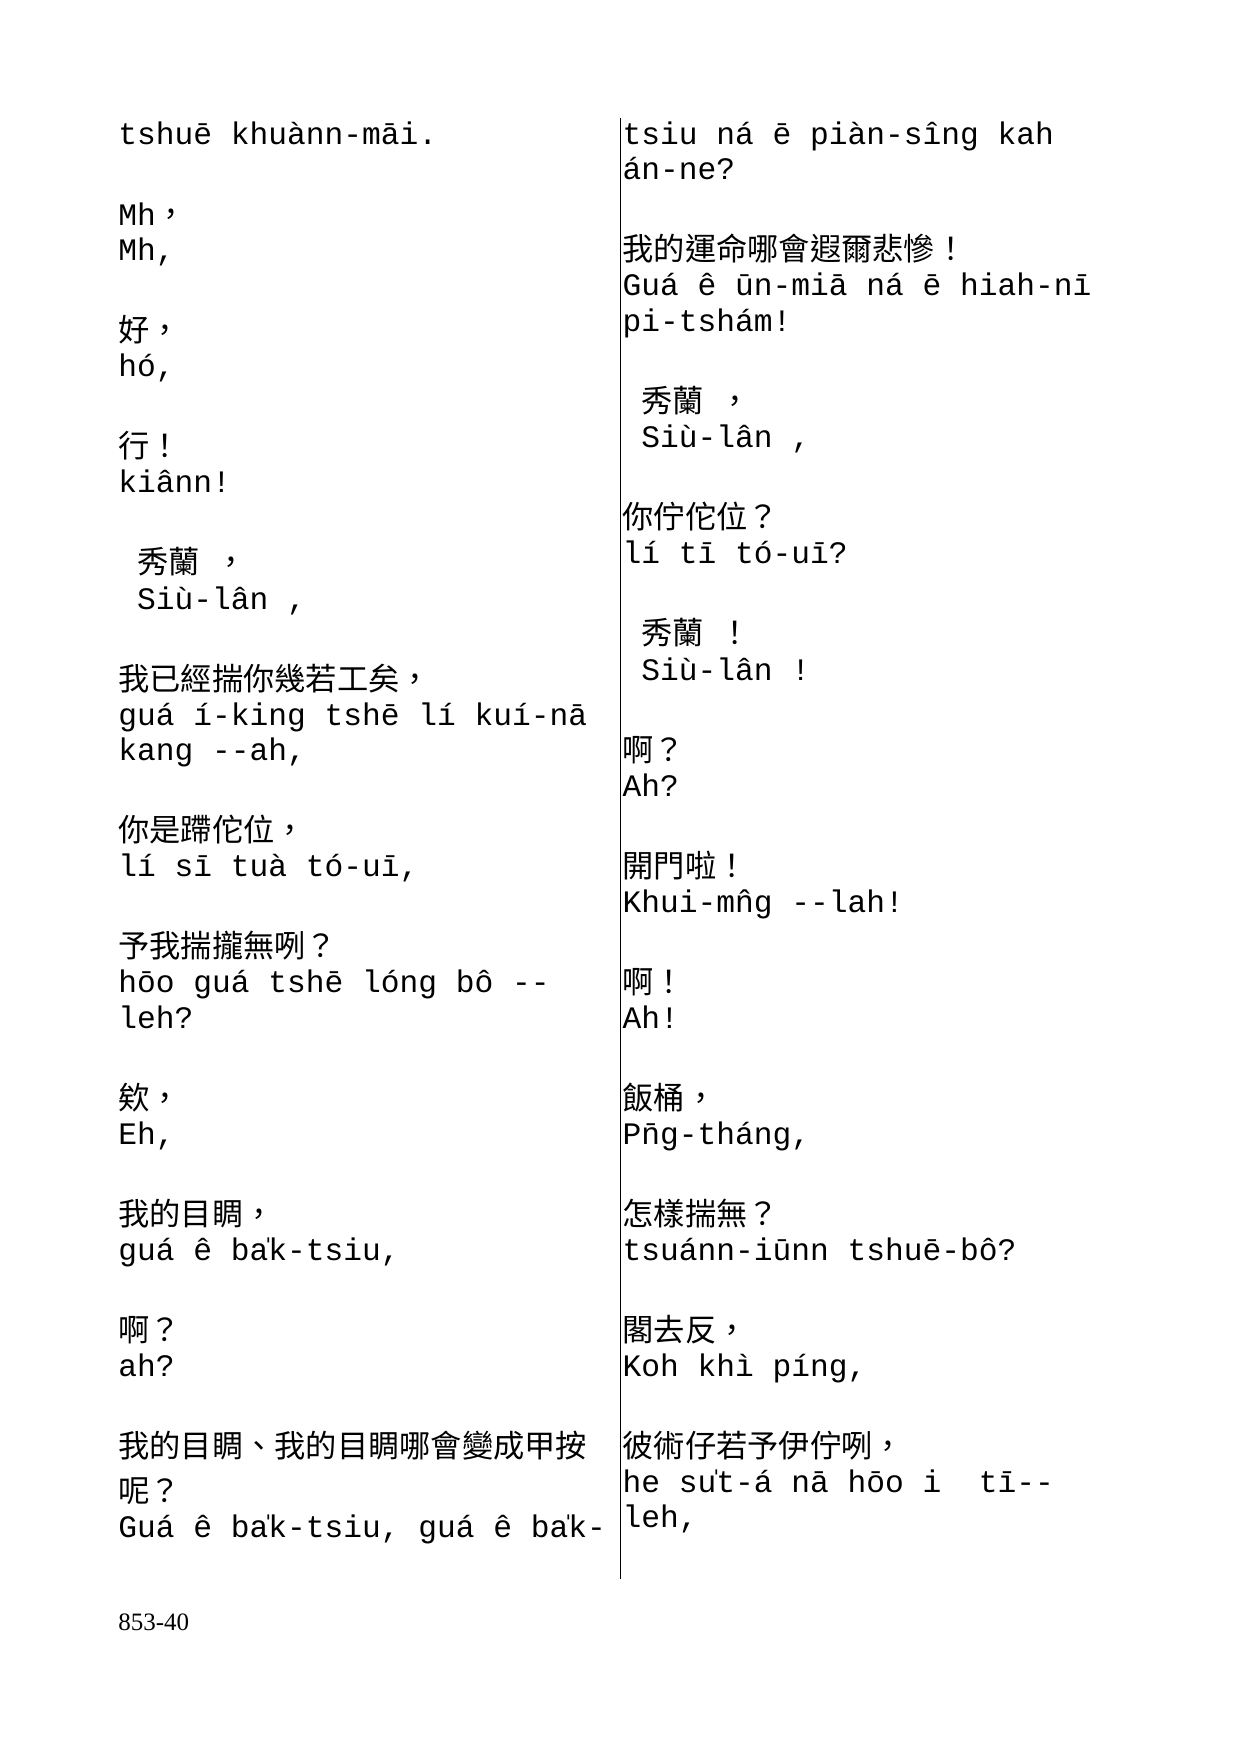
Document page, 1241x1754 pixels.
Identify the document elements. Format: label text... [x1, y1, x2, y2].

text lí tī tó-uī? [622, 537, 1122, 573]
text 欸， [118, 1073, 618, 1118]
text 你佇佗位？ [622, 492, 1122, 537]
text 我已經揣你幾若工矣， [118, 654, 618, 699]
text guá ê ba̍k-tsiu, [118, 1234, 618, 1269]
text Siù-lân , [118, 583, 618, 618]
text 予我揣攏無咧？ [118, 921, 618, 967]
text Eh, [118, 1118, 618, 1153]
text lí sī tuà tó-uī, [118, 851, 618, 886]
text hó, [118, 351, 618, 386]
text 秀蘭 ， [118, 537, 618, 583]
text hōo guá tshē lóng bô --leh? [118, 967, 618, 1037]
text guá í-king tshē lí kuí-nā kang --ah, [118, 699, 618, 770]
text 啊？ [622, 725, 1122, 770]
text Guá ê ūn-miā ná ē hiah-nī pi-tshám! [622, 269, 1122, 340]
text 秀蘭 ！ [622, 608, 1122, 654]
text Mh, [118, 234, 618, 270]
text 啊！ [622, 957, 1122, 1002]
text Koh khì píng, [622, 1350, 1122, 1386]
text 行！ [118, 421, 618, 467]
text Siù-lân ! [622, 654, 1122, 689]
text 我的目睭、我的目睭哪會變成甲按呢？ [118, 1421, 618, 1511]
text 彼術仔若予伊佇咧， [622, 1421, 1122, 1466]
text Ah! [622, 1002, 1122, 1037]
text tshuē khuànn-māi. [118, 118, 618, 153]
text 閣去反， [622, 1305, 1122, 1350]
text Khui-mn̂g --lah! [622, 886, 1122, 921]
text Ah? [622, 770, 1122, 805]
text 啊？ [118, 1305, 618, 1350]
text Mh， [118, 189, 618, 234]
text tsiu ná ē piàn-sîng kah án-ne? [622, 118, 1122, 189]
text 我的目睭， [118, 1189, 618, 1234]
text tsuánn-iūnn tshuē-bô? [622, 1234, 1122, 1269]
text he su̍t-á nā hōo i tī--leh, [622, 1466, 1122, 1537]
text 開門啦！ [622, 841, 1122, 886]
text Guá ê ba̍k-tsiu, guá ê ba̍k- [118, 1511, 618, 1547]
text 你是蹛佗位， [118, 805, 618, 851]
text kiânn! [118, 467, 618, 502]
text 飯桶， [622, 1073, 1122, 1118]
text ah? [118, 1350, 618, 1386]
text 秀蘭 ， [622, 376, 1122, 421]
text Siù-lân , [622, 421, 1122, 457]
text Pn̄g-tháng, [622, 1118, 1122, 1153]
text 好， [118, 305, 618, 351]
text 我的運命哪會遐爾悲慘！ [622, 224, 1122, 269]
text 怎樣揣無？ [622, 1189, 1122, 1234]
